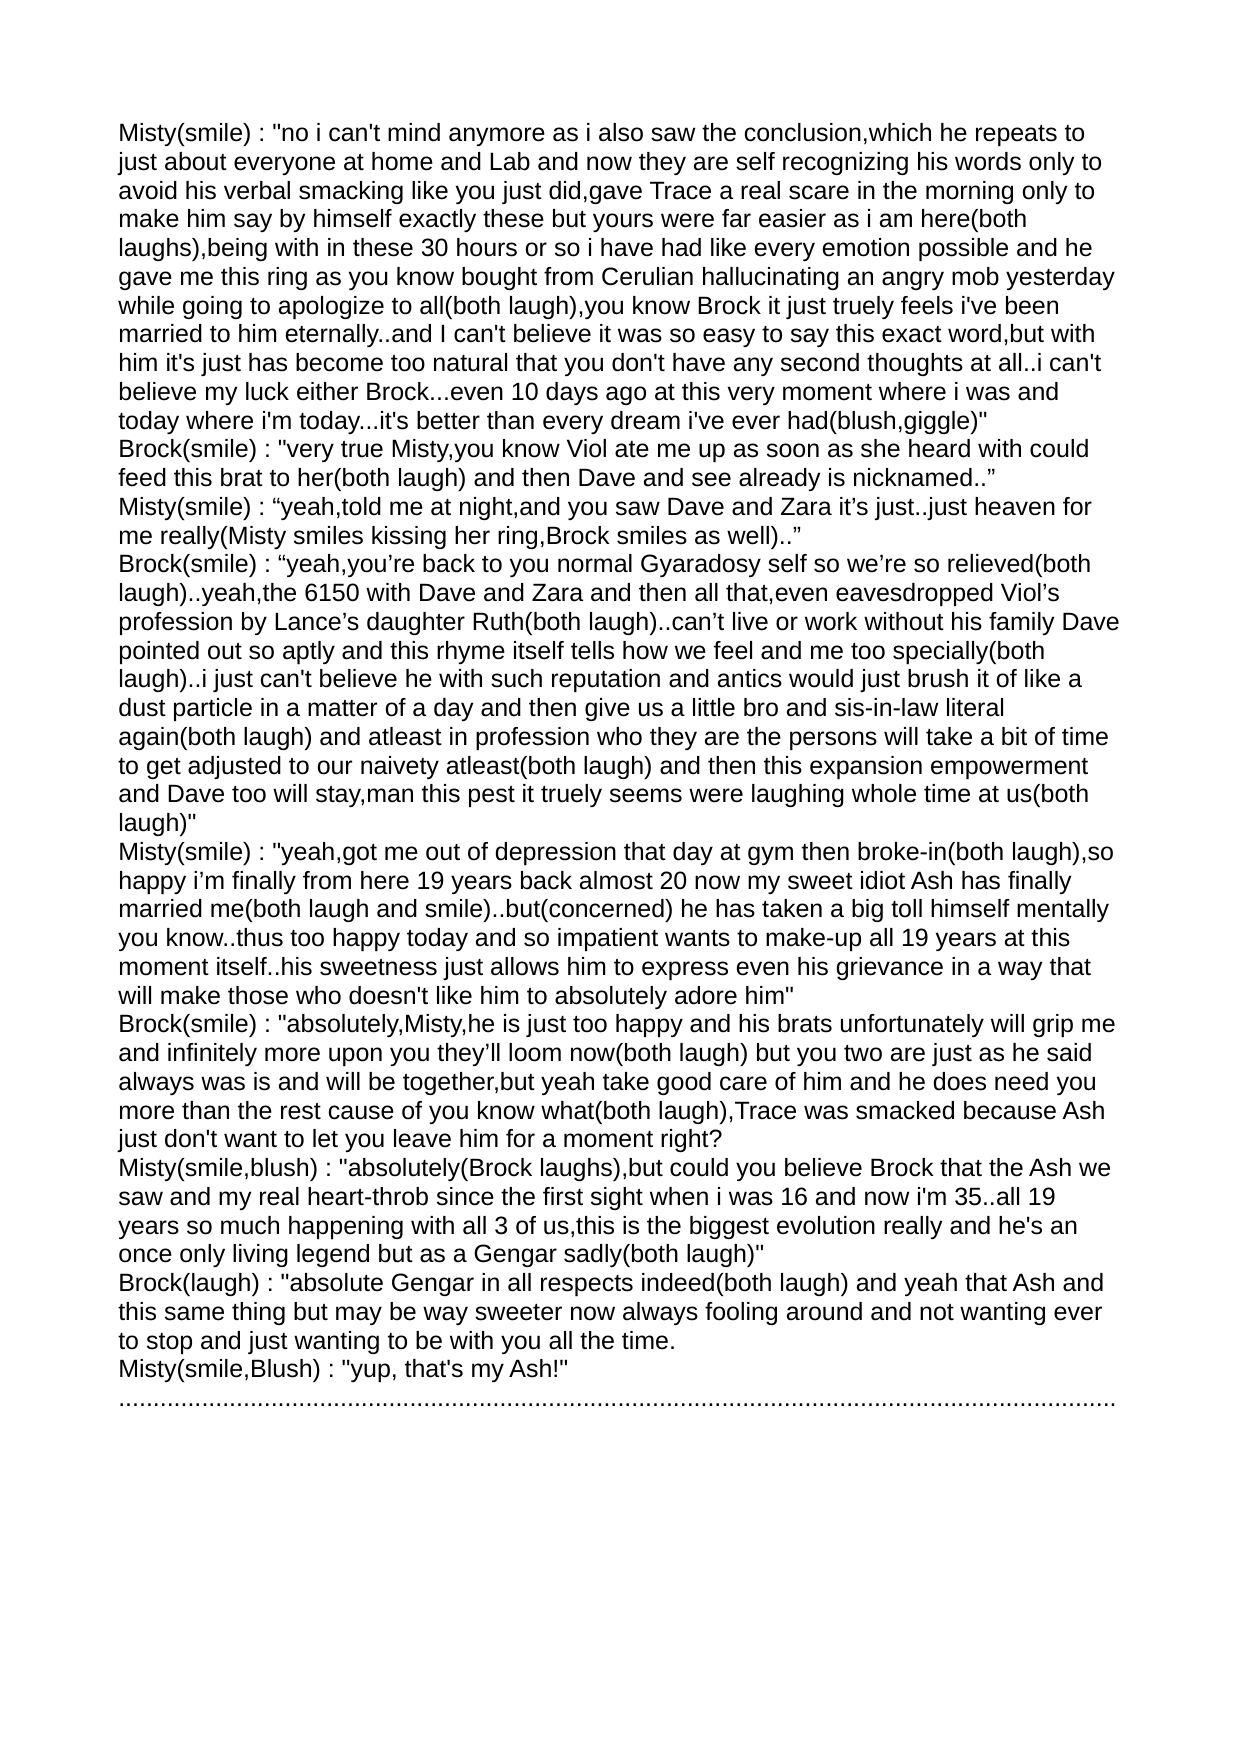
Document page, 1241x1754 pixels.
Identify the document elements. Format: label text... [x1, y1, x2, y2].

text Brock(smile) : “yeah,you’re back to you normal Gyaradosy self so we’re so relieved(both laugh)..yeah,the 6150 with Dave and Zara and then all that,even eavesdropped Viol’s profession by Lance’s daughter Ruth(both laugh)..can’t live or work without his family Dave pointed out so aptly and this rhyme itself tells how we feel and me too specially(both laugh)..i just can't believe he with such reputation and antics would just brush it of like a dust particle in a matter of a day and then give us a little bro and sis-in-law literal again(both laugh) and atleast in profession who they are the persons will take a bit of time to get adjusted to our naivety atleast(both laugh) and then this expansion empowerment and Dave too will stay,man this pest it truely seems were laughing whole time at us(both laugh)" [118, 549, 1122, 837]
text ................................................................................................................................................ [118, 1383, 1122, 1412]
text Misty(smile) : “yeah,told me at night,and you saw Dave and Zara it’s just..just heaven for me really(Misty smiles kissing her ring,Brock smiles as well)..” [118, 492, 1122, 549]
text Brock(smile) : "very true Misty,you know Viol ate me up as soon as she heard with could feed this brat to her(both laugh) and then Dave and see already is nicknamed..” [118, 434, 1122, 492]
text Misty(smile,Blush) : "yup, that's my Ash!" [118, 1354, 1122, 1383]
text Brock(laugh) : "absolute Gengar in all respects indeed(both laugh) and yeah that Ash and this same thing but may be way sweeter now always fooling around and not wanting ever to stop and just wanting to be with you all the time. [118, 1268, 1122, 1354]
text Misty(smile) : "no i can't mind anymore as i also saw the conclusion,which he repeats to just about everyone at home and Lab and now they are self recognizing his words only to avoid his verbal smacking like you just did,gave Trace a real scare in the morning only to make him say by himself exactly these but yours were far easier as i am here(both laughs),being with in these 30 hours or so i have had like every emotion possible and he gave me this ring as you know bought from Cerulian hallucinating an angry mob yesterday while going to apologize to all(both laugh),you know Brock it just truely feels i've been married to him eternally..and I can't believe it was so easy to say this exact word,but with him it's just has become too natural that you don't have any second thoughts at all..i can't believe my luck either Brock...even 10 days ago at this very moment where i was and today where i'm today...it's better than every dream i've ever had(blush,giggle)" [118, 118, 1122, 434]
text Misty(smile,blush) : "absolutely(Brock laughs),but could you believe Brock that the Ash we saw and my real heart-throb since the first sight when i was 16 and now i'm 35..all 19 years so much happening with all 3 of us,this is the biggest evolution really and he's an once only living legend but as a Gengar sadly(both laugh)" [118, 1153, 1122, 1268]
text Brock(smile) : "absolutely,Misty,he is just too happy and his brats unfortunately will grip me and infinitely more upon you they’ll loom now(both laugh) but you two are just as he said always was is and will be together,but yeah take good care of him and he does need you more than the rest cause of you know what(both laugh),Trace was smacked because Ash just don't want to let you leave him for a moment right? [118, 1009, 1122, 1153]
text Misty(smile) : "yeah,got me out of depression that day at gym then broke-in(both laugh),so happy i’m finally from here 19 years back almost 20 now my sweet idiot Ash has finally married me(both laugh and smile)..but(concerned) he has taken a big toll himself mentally you know..thus too happy today and so impatient wants to make-up all 19 years at this moment itself..his sweetness just allows him to express even his grievance in a way that will make those who doesn't like him to absolutely adore him" [118, 837, 1122, 1009]
